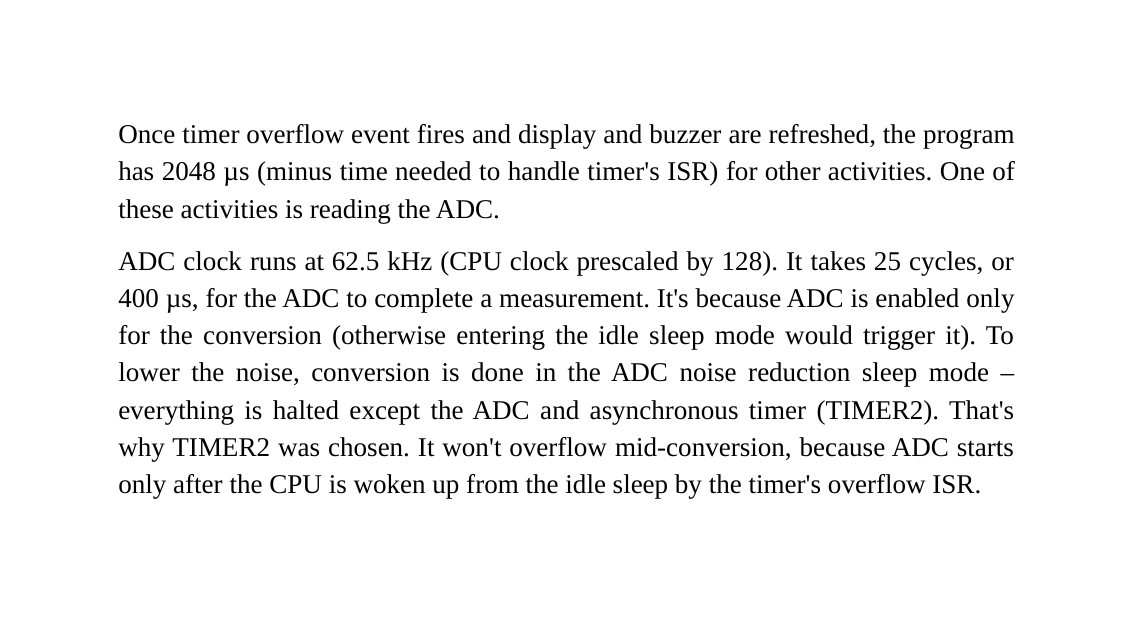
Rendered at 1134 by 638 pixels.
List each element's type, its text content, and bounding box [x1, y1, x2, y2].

text Once timer overflow event fires and display and buzzer are refreshed, the program has 2048 µs (minus time needed to handle timer's ISR) for other activities. One of these activities is reading the ADC. [118, 118, 1016, 224]
text ADC clock runs at 62.5 kHz (CPU clock prescaled by 128). It takes 25 cycles, or 400 µs, for the ADC to complete a measurement. It's because ADC is enabled only for the conversion (otherwise entering the idle sleep mode would trigger it). To lower the noise, conversion is done in the ADC noise reduction sleep mode – everything is halted except the ADC and asynchronous timer (TIMER2). That's why TIMER2 was chosen. It won't overflow mid-conversion, because ADC starts only after the CPU is woken up from the idle sleep by the timer's overflow ISR. [118, 244, 1016, 499]
